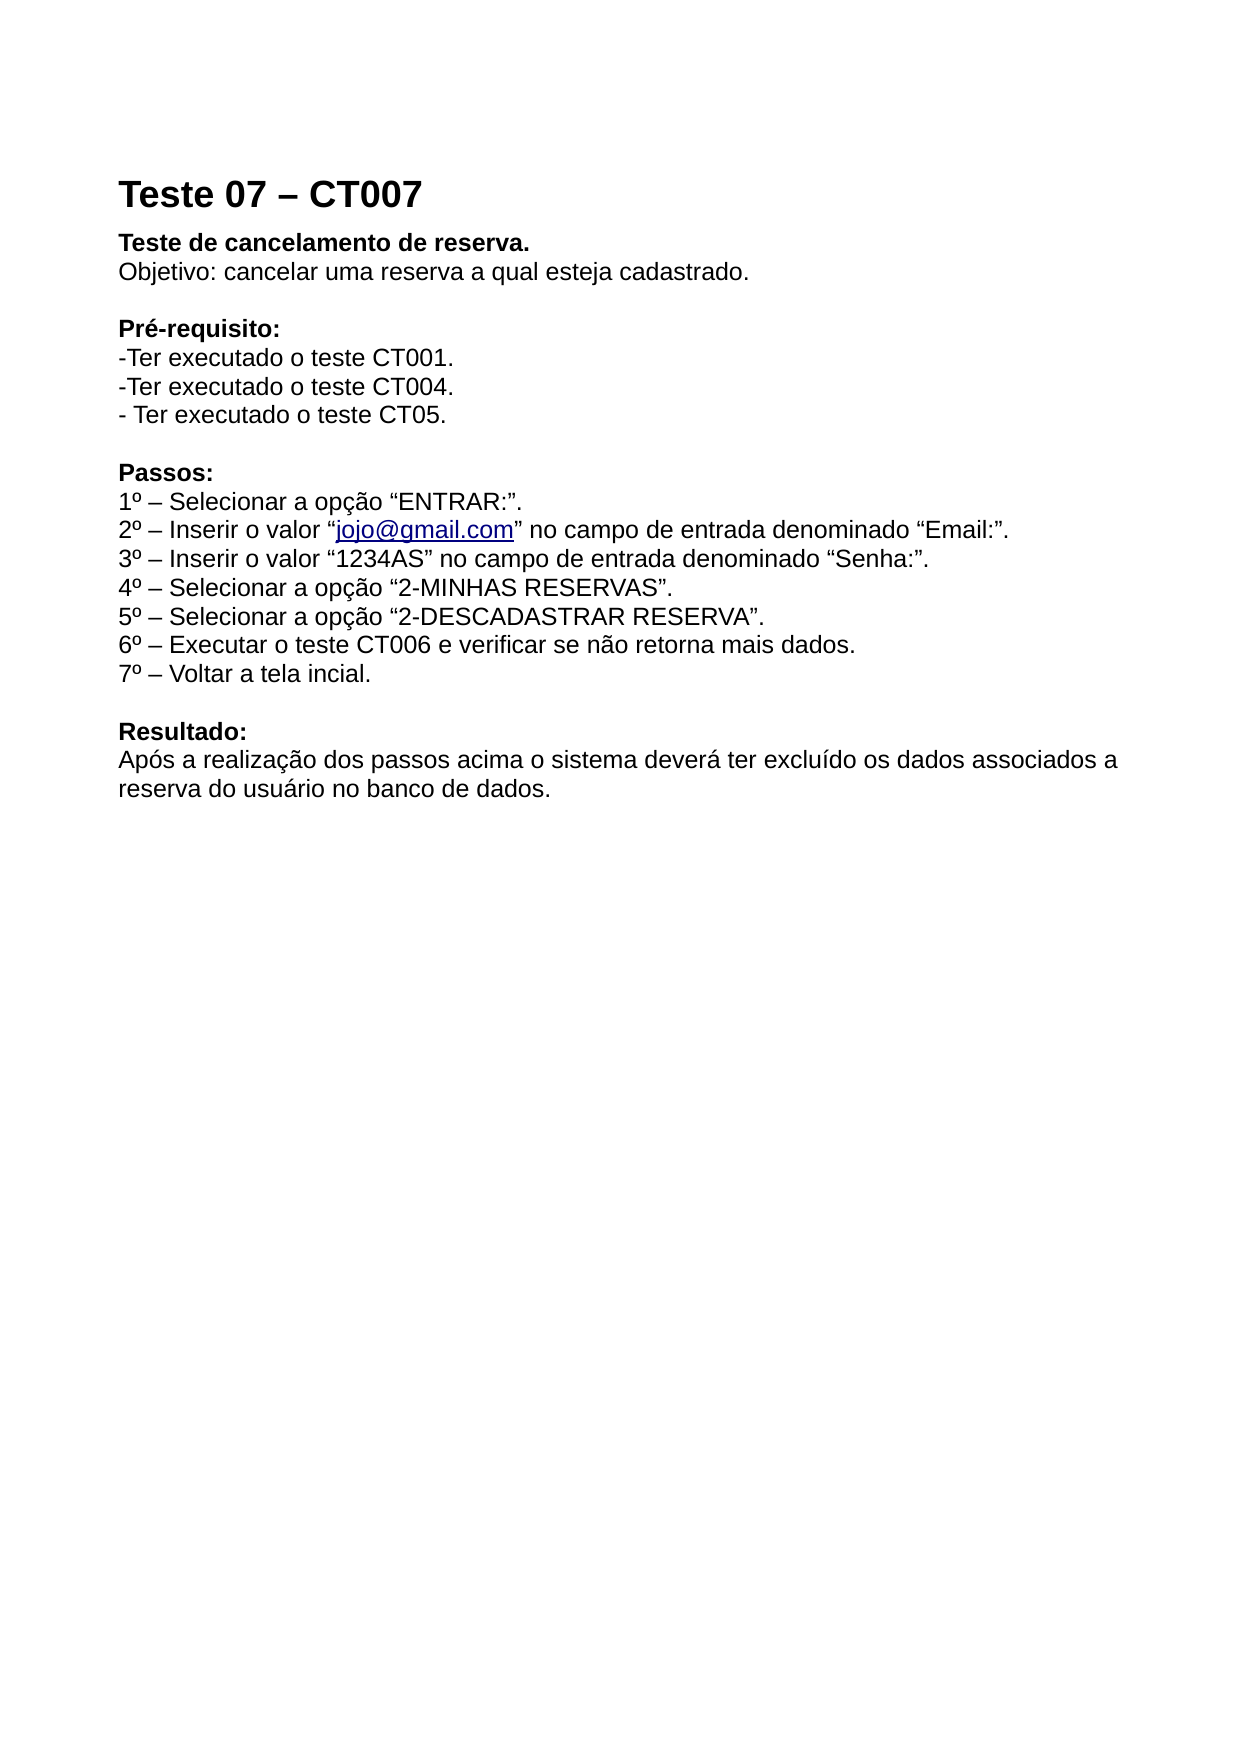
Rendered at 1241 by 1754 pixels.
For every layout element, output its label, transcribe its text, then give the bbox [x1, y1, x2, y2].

text Objetivo: cancelar uma reserva a qual esteja cadastrado. [118, 257, 1122, 286]
text - Ter executado o teste CT05. [118, 401, 1122, 429]
text 6º – Executar o teste CT006 e verificar se não retorna mais dados. [118, 631, 1122, 659]
text Resultado: [118, 717, 1122, 746]
text Passos: [118, 458, 1122, 487]
text -Ter executado o teste CT001. [118, 343, 1122, 372]
text 4º – Selecionar a opção “2-MINHAS RESERVAS”. [118, 573, 1122, 602]
text -Ter executado o teste CT004. [118, 372, 1122, 401]
text Pré-requisito: [118, 314, 1122, 343]
text 5º – Selecionar a opção “2-DESCADASTRAR RESERVA”. [118, 602, 1122, 631]
text 3º – Inserir o valor “1234AS” no campo de entrada denominado “Senha:”. [118, 544, 1122, 573]
text Após a realização dos passos acima o sistema deverá ter excluído os dados associados a reserva do usuário no banco de dados. [118, 746, 1122, 803]
subtitle Teste 07 – CT007 [118, 172, 1122, 216]
text 7º – Voltar a tela incial. [118, 659, 1122, 688]
text Teste de cancelamento de reserva. [118, 228, 1122, 257]
text 2º – Inserir o valor “jojo@gmail.com” no campo de entrada denominado “Email:”. [118, 516, 1122, 544]
text 1º – Selecionar a opção “ENTRAR:”. [118, 487, 1122, 516]
